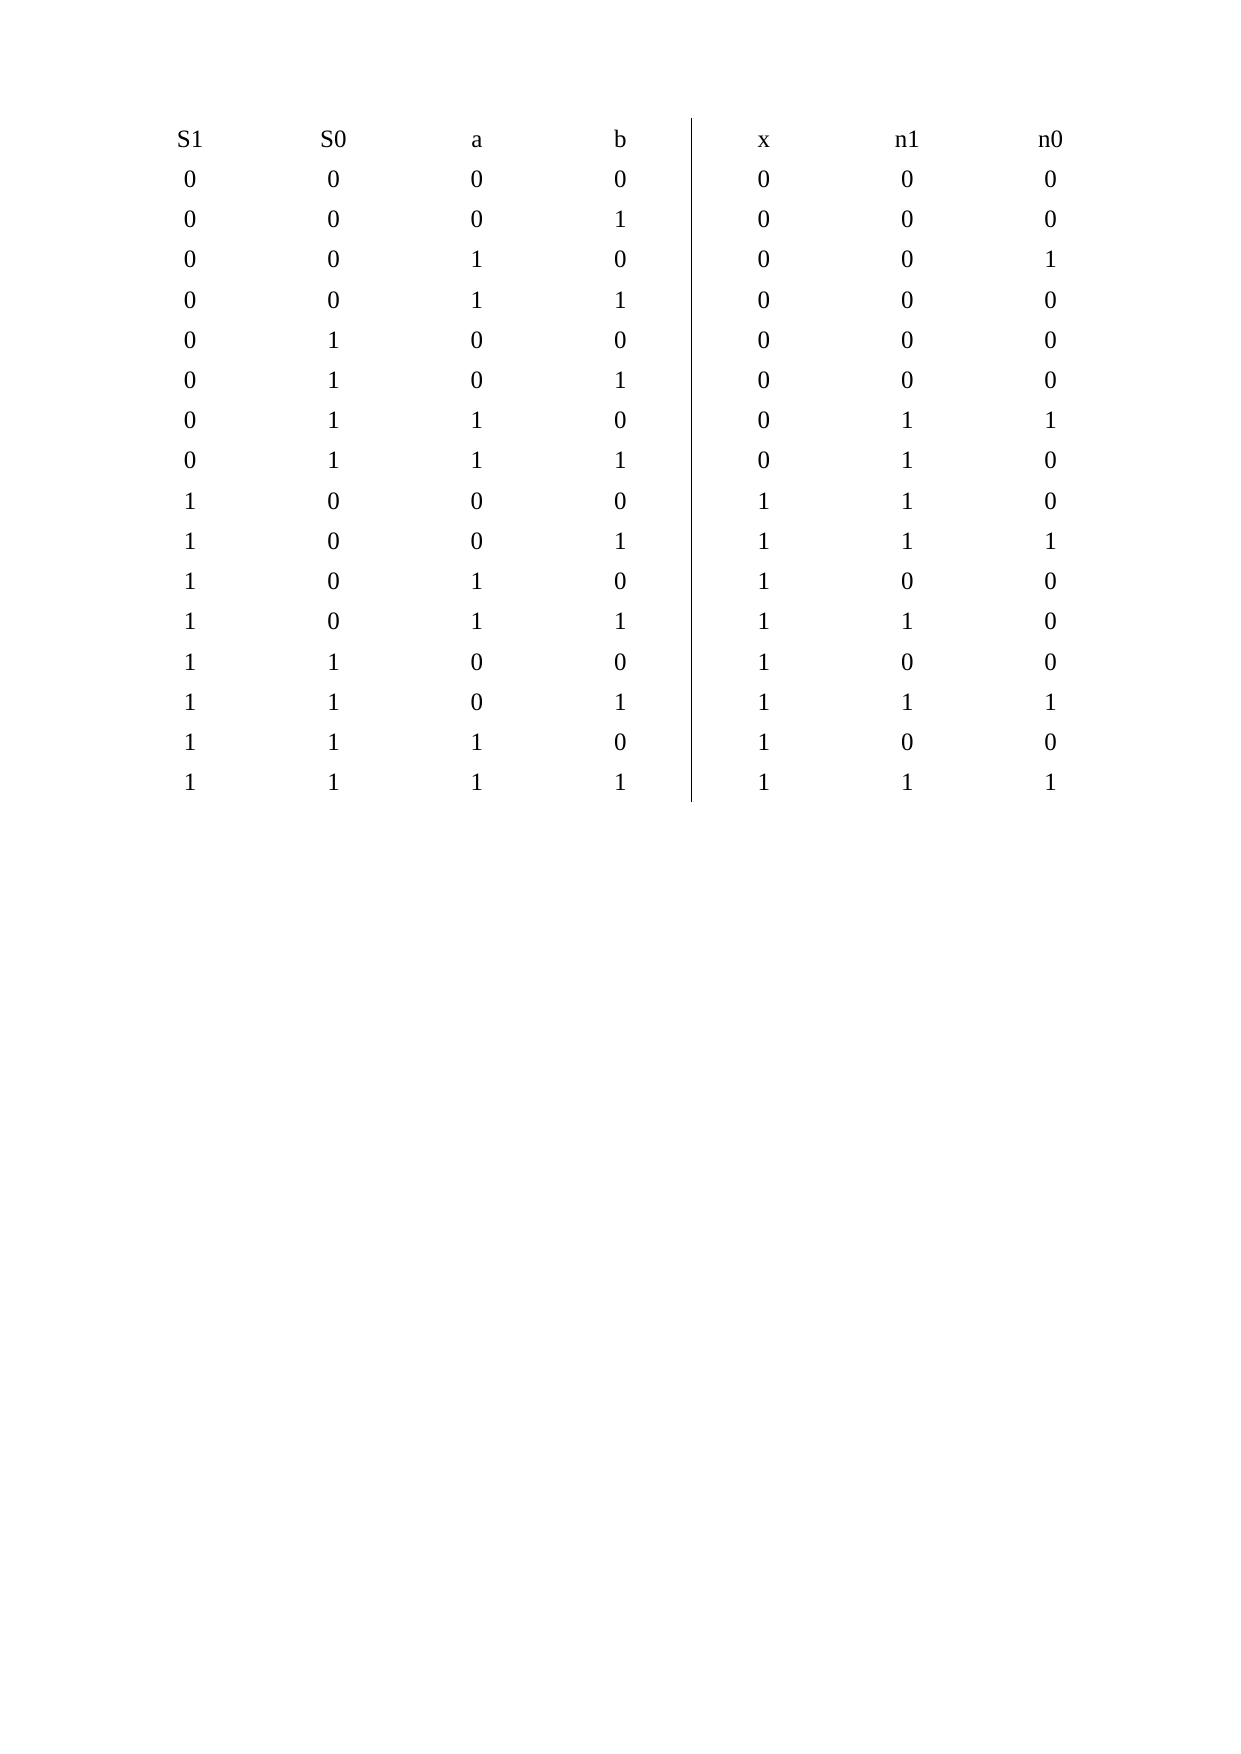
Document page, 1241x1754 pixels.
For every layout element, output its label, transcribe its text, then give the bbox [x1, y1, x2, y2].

table_cell 0 [261, 480, 405, 520]
table_cell 0 [261, 158, 405, 198]
table_cell 0 [118, 359, 261, 399]
table_cell 1 [692, 560, 835, 601]
table_cell 0 [835, 199, 979, 239]
table_cell 0 [979, 560, 1122, 601]
table_header n0 [979, 118, 1122, 158]
table_cell 0 [979, 721, 1122, 761]
table_cell 0 [835, 560, 979, 601]
table_cell 1 [548, 681, 691, 721]
table_cell 1 [692, 480, 835, 520]
table_header S0 [261, 118, 405, 158]
table_cell 0 [692, 279, 835, 319]
table_cell 1 [692, 520, 835, 560]
table_cell 1 [692, 601, 835, 641]
table_cell 1 [405, 440, 548, 480]
table_cell 1 [261, 400, 405, 440]
table_cell 0 [118, 440, 261, 480]
table_cell 1 [548, 279, 691, 319]
table_cell 1 [979, 761, 1122, 802]
table_cell 0 [405, 199, 548, 239]
table_header n1 [835, 118, 979, 158]
table_header S1 [118, 118, 261, 158]
table_cell 0 [692, 158, 835, 198]
table_cell 0 [261, 279, 405, 319]
table_cell 1 [405, 560, 548, 601]
table_cell 0 [548, 239, 691, 279]
table_cell 0 [261, 239, 405, 279]
table_cell 1 [261, 681, 405, 721]
table_cell 1 [692, 681, 835, 721]
table_cell 0 [835, 359, 979, 399]
table_cell 1 [118, 641, 261, 681]
table_cell 1 [548, 199, 691, 239]
table_cell 1 [405, 601, 548, 641]
table_cell 0 [405, 480, 548, 520]
table_cell 1 [118, 520, 261, 560]
table_cell 0 [979, 641, 1122, 681]
table_cell 0 [405, 158, 548, 198]
table_cell 1 [118, 761, 261, 802]
table_cell 1 [979, 520, 1122, 560]
table_cell 1 [979, 400, 1122, 440]
table_header x [692, 118, 835, 158]
table_cell 0 [261, 601, 405, 641]
table_cell 0 [405, 359, 548, 399]
table_cell 0 [835, 158, 979, 198]
table_cell 0 [835, 721, 979, 761]
table_cell 0 [692, 239, 835, 279]
table_cell 0 [979, 359, 1122, 399]
table_cell 1 [979, 681, 1122, 721]
table_cell 0 [692, 400, 835, 440]
table_cell 0 [548, 319, 691, 359]
table_cell 0 [979, 480, 1122, 520]
table_cell 1 [261, 359, 405, 399]
table_cell 0 [692, 359, 835, 399]
table_cell 0 [979, 158, 1122, 198]
table_cell 1 [261, 641, 405, 681]
table_cell 0 [979, 601, 1122, 641]
table_cell 1 [548, 359, 691, 399]
table_cell 0 [548, 721, 691, 761]
table_cell 0 [548, 560, 691, 601]
table_header a [405, 118, 548, 158]
table_cell 1 [835, 440, 979, 480]
table_cell 1 [548, 601, 691, 641]
table_cell 0 [118, 158, 261, 198]
table_cell 0 [835, 279, 979, 319]
table_cell 0 [548, 158, 691, 198]
table_cell 1 [548, 520, 691, 560]
table_cell 1 [692, 761, 835, 802]
table_cell 1 [692, 721, 835, 761]
table_cell 0 [835, 641, 979, 681]
table_cell 1 [835, 601, 979, 641]
table_cell 0 [548, 641, 691, 681]
table_cell 0 [835, 319, 979, 359]
table_cell 0 [118, 319, 261, 359]
table_header b [548, 118, 691, 158]
table_cell 0 [692, 440, 835, 480]
table_cell 1 [118, 601, 261, 641]
table_cell 0 [118, 400, 261, 440]
table_cell 0 [979, 279, 1122, 319]
table_cell 1 [405, 239, 548, 279]
table_cell 0 [548, 480, 691, 520]
table_cell 0 [405, 641, 548, 681]
table_cell 1 [118, 721, 261, 761]
table_cell 0 [118, 279, 261, 319]
table_cell 0 [405, 520, 548, 560]
table_cell 1 [835, 761, 979, 802]
table_cell 0 [261, 560, 405, 601]
table_cell 0 [548, 400, 691, 440]
table_cell 1 [261, 761, 405, 802]
table_cell 1 [405, 279, 548, 319]
table_cell 1 [835, 520, 979, 560]
table_cell 1 [118, 681, 261, 721]
table_cell 1 [261, 440, 405, 480]
table_cell 1 [548, 440, 691, 480]
table_cell 1 [118, 480, 261, 520]
table_cell 0 [261, 520, 405, 560]
table_cell 1 [692, 641, 835, 681]
table_cell 0 [405, 681, 548, 721]
table_cell 0 [979, 440, 1122, 480]
table_cell 0 [692, 199, 835, 239]
table_cell 1 [261, 721, 405, 761]
table_cell 0 [835, 239, 979, 279]
table_cell 1 [118, 560, 261, 601]
table_cell 1 [261, 319, 405, 359]
table_cell 0 [118, 239, 261, 279]
table_cell 0 [118, 199, 261, 239]
table_cell 1 [835, 400, 979, 440]
table_cell 0 [405, 319, 548, 359]
table_cell 1 [979, 239, 1122, 279]
table_cell 1 [548, 761, 691, 802]
table_cell 0 [692, 319, 835, 359]
table_cell 0 [979, 319, 1122, 359]
table_cell 1 [835, 480, 979, 520]
table_cell 1 [405, 400, 548, 440]
table_cell 1 [835, 681, 979, 721]
table_cell 0 [979, 199, 1122, 239]
table_cell 1 [405, 721, 548, 761]
table_cell 0 [261, 199, 405, 239]
table_cell 1 [405, 761, 548, 802]
